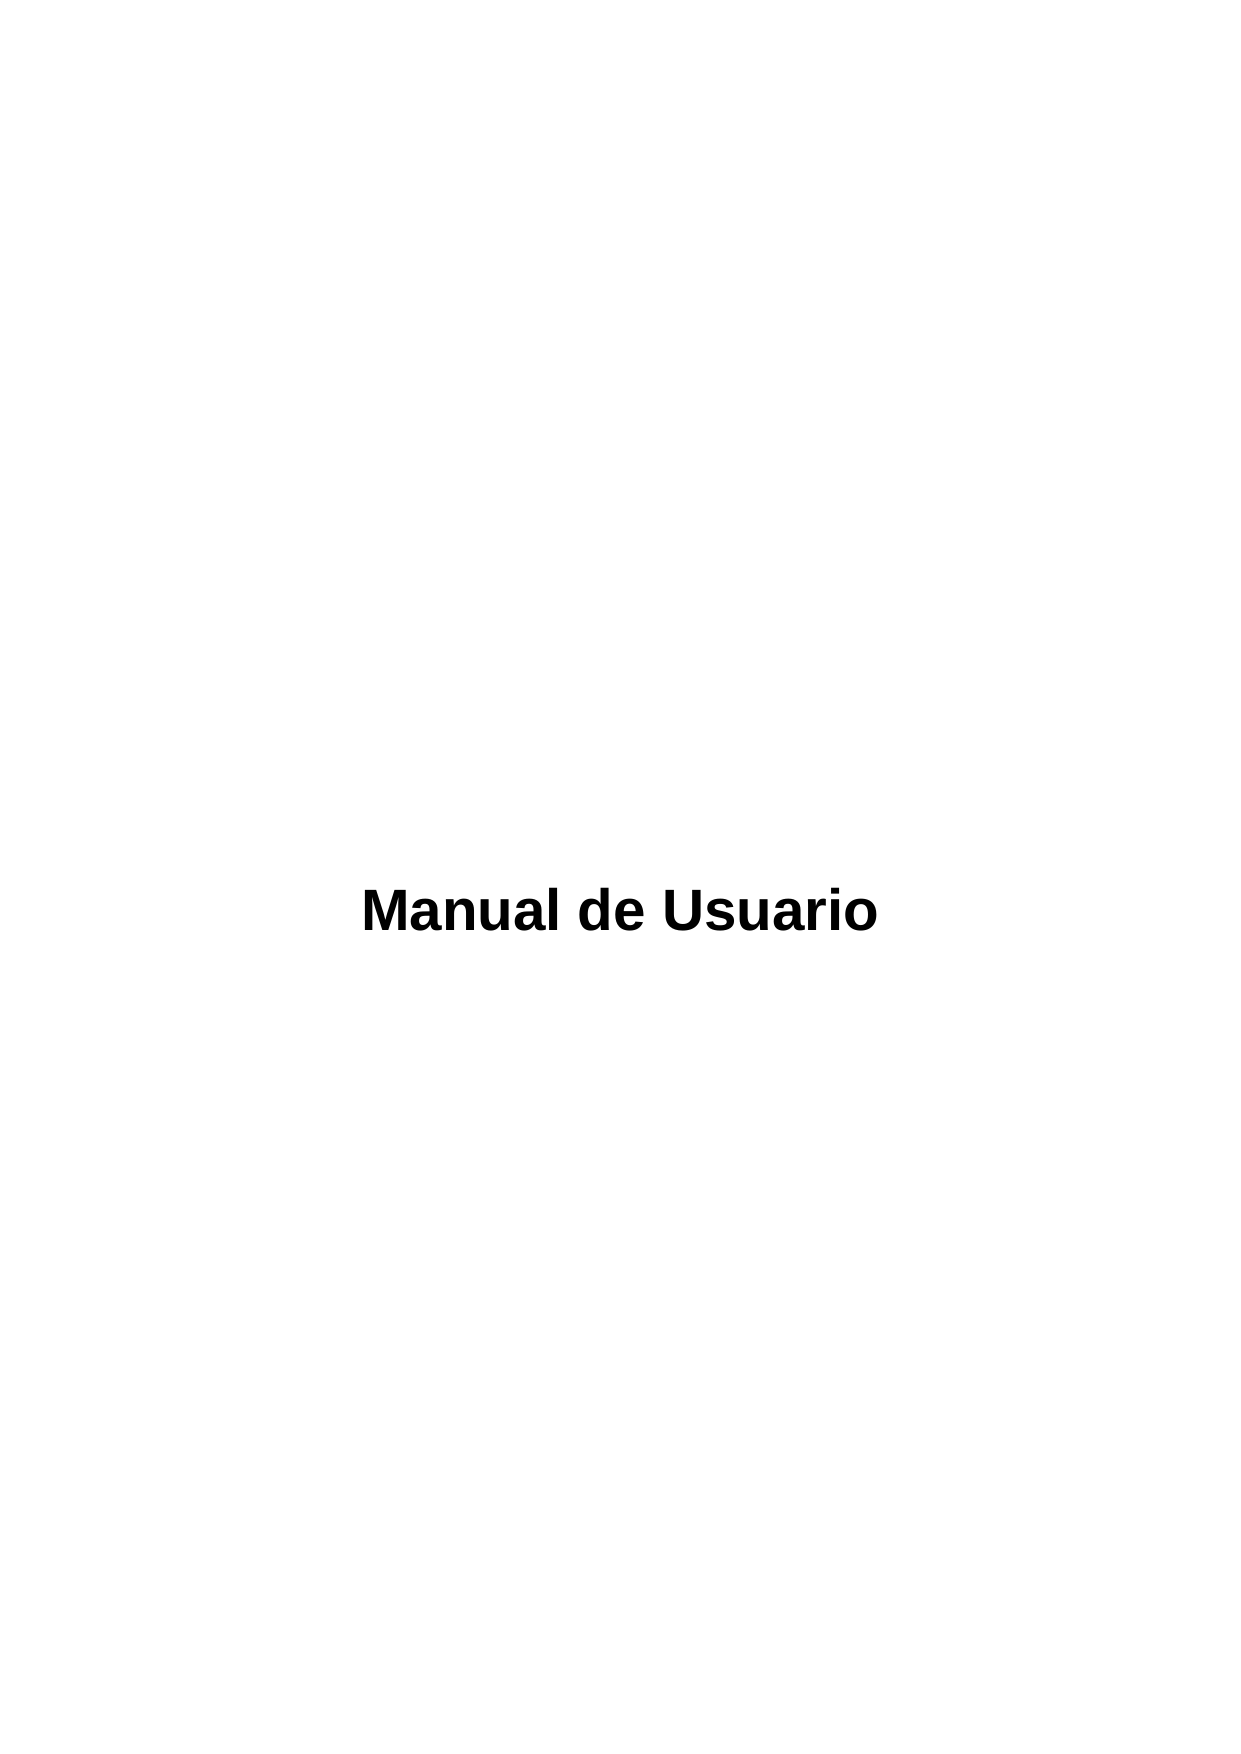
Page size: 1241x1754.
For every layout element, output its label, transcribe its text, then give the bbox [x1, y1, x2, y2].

title Manual de Usuario [118, 875, 1122, 942]
